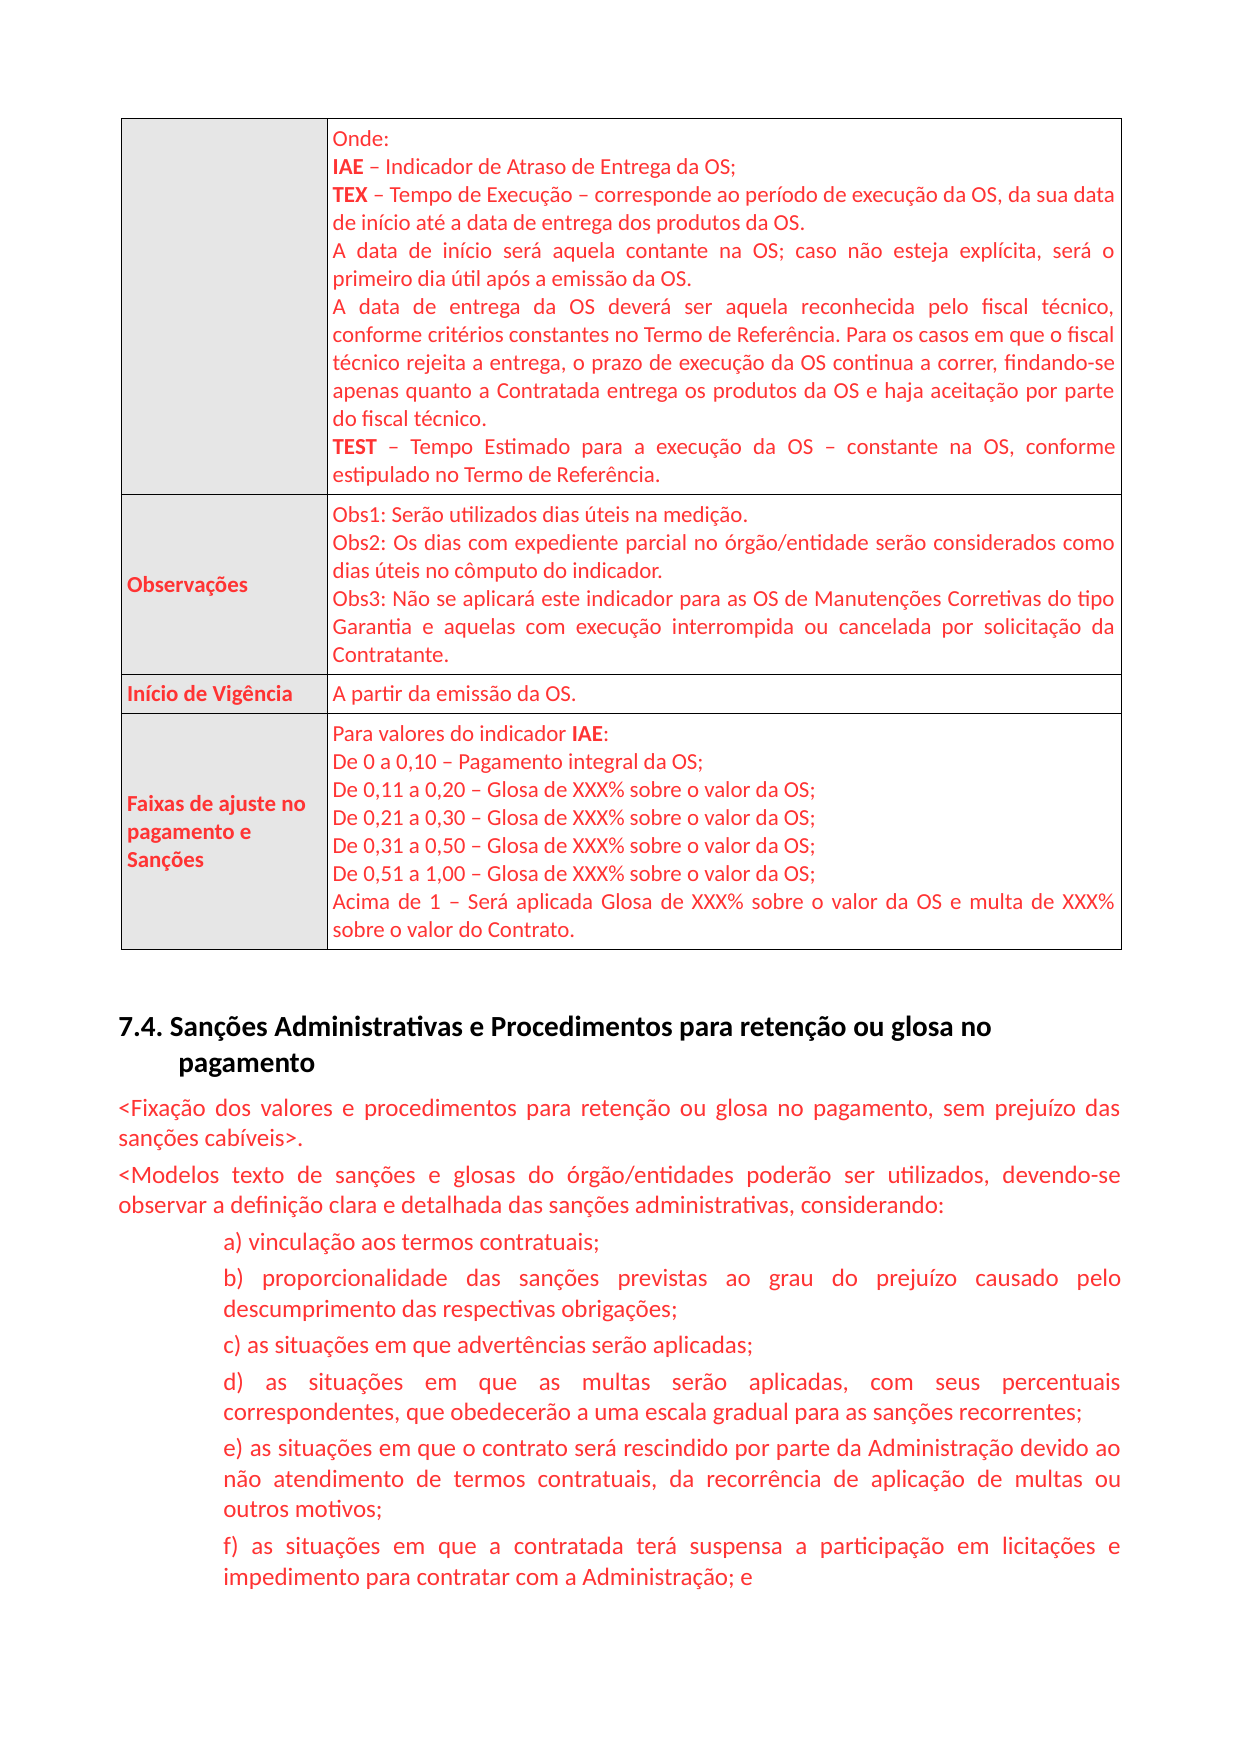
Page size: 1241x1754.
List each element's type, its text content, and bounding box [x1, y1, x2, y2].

text f) as situações em que a contratada terá suspensa a participação em licitações e impedimento para contratar com a Administração; e [223, 1530, 1122, 1591]
table_cell Obs1: Serão utilizados dias úteis na medição. Obs2: Os dias com expediente parcial no órgão/entidade serão considerados como dias úteis no cômputo do indicador. Obs3: Não se aplicará este indicador para as OS de Manutenções Corretivas do tipo Garantia e aquelas com execução interrompida ou cancelada por solicitação da Contratante. [328, 495, 1121, 674]
table_cell Observações [122, 495, 327, 674]
text <Fixação dos valores e procedimentos para retenção ou glosa no pagamento, sem prejuízo das sanções cabíveis>. [118, 1092, 1122, 1153]
text c) as situações em que advertências serão aplicadas; [223, 1329, 1122, 1360]
text e) as situações em que o contrato será rescindido por parte da Administração devido ao não atendimento de termos contratuais, da recorrência de aplicação de multas ou outros motivos; [223, 1433, 1122, 1524]
text b) proporcionalidade das sanções previstas ao grau do prejuízo causado pelo descumprimento das respectivas obrigações; [223, 1262, 1122, 1323]
table_cell Onde: IAE – Indicador de Atraso de Entrega da OS; TEX – Tempo de Execução – corresponde ao período de execução da OS, da sua data de início até a data de entrega dos produtos da OS. A data de início será aquela contante na OS; caso não esteja explícita, será o primeiro dia útil após a emissão da OS. A data de entrega da OS deverá ser aquela reconhecida pelo fiscal técnico, conforme critérios constantes no Termo de Referência. Para os casos em que o fiscal técnico rejeita a entrega, o prazo de execução da OS continua a correr, findando-se apenas quanto a Contratada entrega os produtos da OS e haja aceitação por parte do fiscal técnico. TEST – Tempo Estimado para a execução da OS – constante na OS, conforme estipulado no Termo de Referência. [328, 119, 1121, 494]
table_cell [122, 119, 327, 494]
text <Modelos texto de sanções e glosas do órgão/entidades poderão ser utilizados, devendo-se observar a definição clara e detalhada das sanções administrativas, considerando: [118, 1159, 1122, 1220]
text a) vinculação aos termos contratuais; [223, 1226, 1122, 1256]
table_cell Início de Vigência [122, 675, 327, 713]
table_cell A partir da emissão da OS. [328, 675, 1121, 713]
subtitle 7.4. Sanções Administrativas e Procedimentos para retenção ou glosa no pagamento [118, 1008, 1122, 1079]
table_cell Faixas de ajuste no pagamento e Sanções [122, 714, 327, 949]
table_cell Para valores do indicador IAE: De 0 a 0,10 – Pagamento integral da OS; De 0,11 a 0,20 – Glosa de XXX% sobre o valor da OS; De 0,21 a 0,30 – Glosa de XXX% sobre o valor da OS; De 0,31 a 0,50 – Glosa de XXX% sobre o valor da OS; De 0,51 a 1,00 – Glosa de XXX% sobre o valor da OS; Acima de 1 – Será aplicada Glosa de XXX% sobre o valor da OS e multa de XXX% sobre o valor do Contrato. [328, 714, 1121, 949]
text d) as situações em que as multas serão aplicadas, com seus percentuais correspondentes, que obedecerão a uma escala gradual para as sanções recorrentes; [223, 1366, 1122, 1427]
